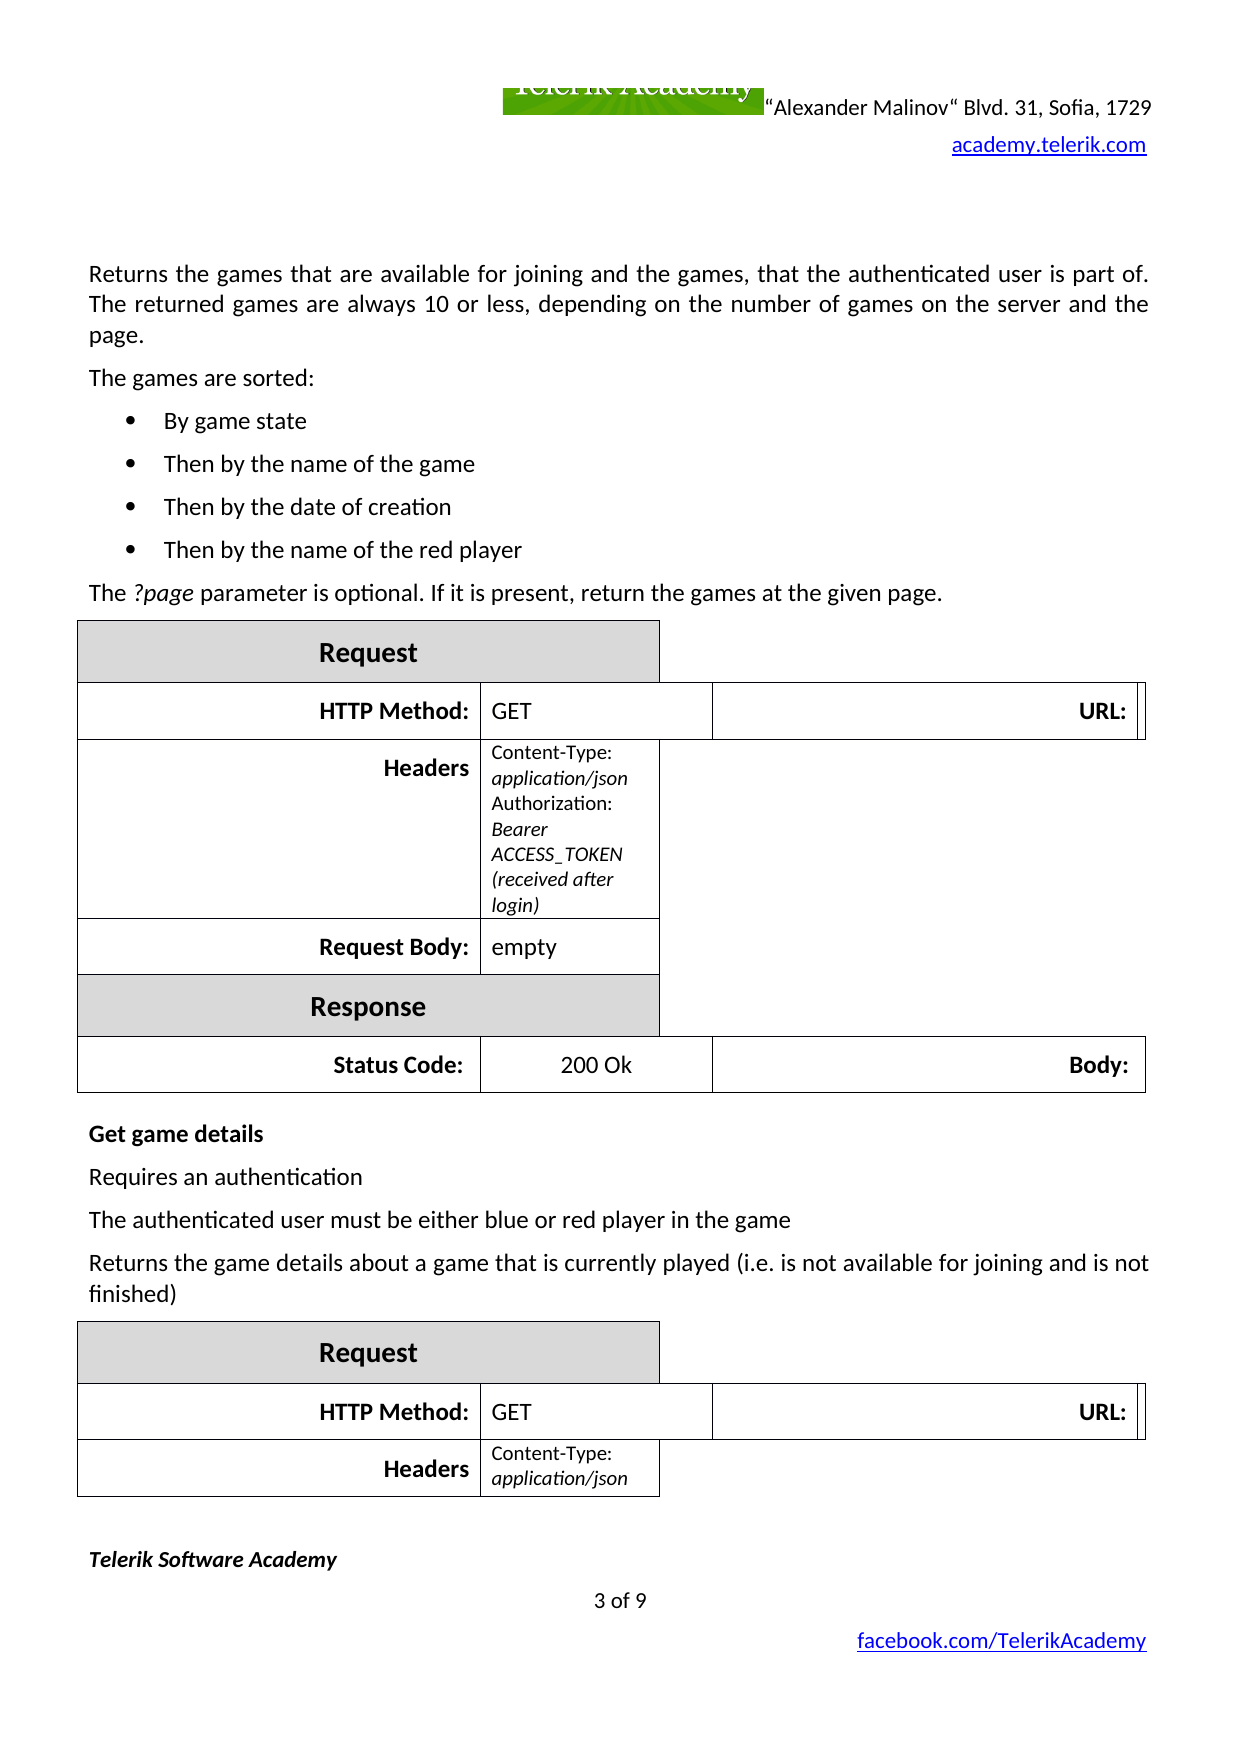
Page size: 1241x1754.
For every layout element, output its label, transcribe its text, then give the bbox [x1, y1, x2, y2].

text Returns the games that are available for joining and the games, that the authenticated user is part of. The returned games are always 10 or less, depending on the number of games on the server and the page. [89, 258, 1152, 350]
table_cell 200 Ok [481, 1037, 712, 1092]
list Then by the name of the red player [126, 534, 1152, 565]
table_cell Status Code: [78, 1037, 480, 1092]
table_cell Request Body: [78, 919, 480, 974]
text Returns the game details about a game that is currently played (i.e. is not available for joining and is not finished) [89, 1247, 1152, 1308]
table_cell empty [481, 919, 659, 974]
table_cell URL: [713, 683, 1137, 738]
text Requires an authentication [89, 1161, 1152, 1192]
table_cell Content-Type: application/json Authorization: Bearer ACCESS_TOKEN (received after login) [481, 740, 659, 917]
table_cell GET [481, 683, 712, 738]
subtitle Get game details [89, 1118, 1152, 1149]
table_header Request [78, 1322, 659, 1383]
list Then by the date of creation [126, 491, 1152, 522]
table_cell Body: [713, 1037, 1145, 1092]
list Then by the name of the game [126, 448, 1152, 479]
table_cell Headers [78, 1440, 480, 1496]
list By game state [126, 405, 1152, 436]
table_cell Content-Type: application/json [481, 1440, 659, 1496]
table_cell HTTP Method: [78, 1384, 480, 1439]
picture [502, 88, 764, 115]
table_header Request [78, 621, 659, 682]
table_cell GET [481, 1384, 712, 1439]
text The authenticated user must be either blue or red player in the game [89, 1204, 1152, 1235]
table_cell Response [78, 975, 659, 1036]
table_cell HTTP Method: [78, 683, 480, 738]
table_cell URL: [713, 1384, 1137, 1439]
text The games are sorted: [89, 362, 1152, 393]
table_cell Headers [78, 740, 480, 917]
text The ?page parameter is optional. If it is present, return the games at the given page. [89, 577, 1152, 608]
